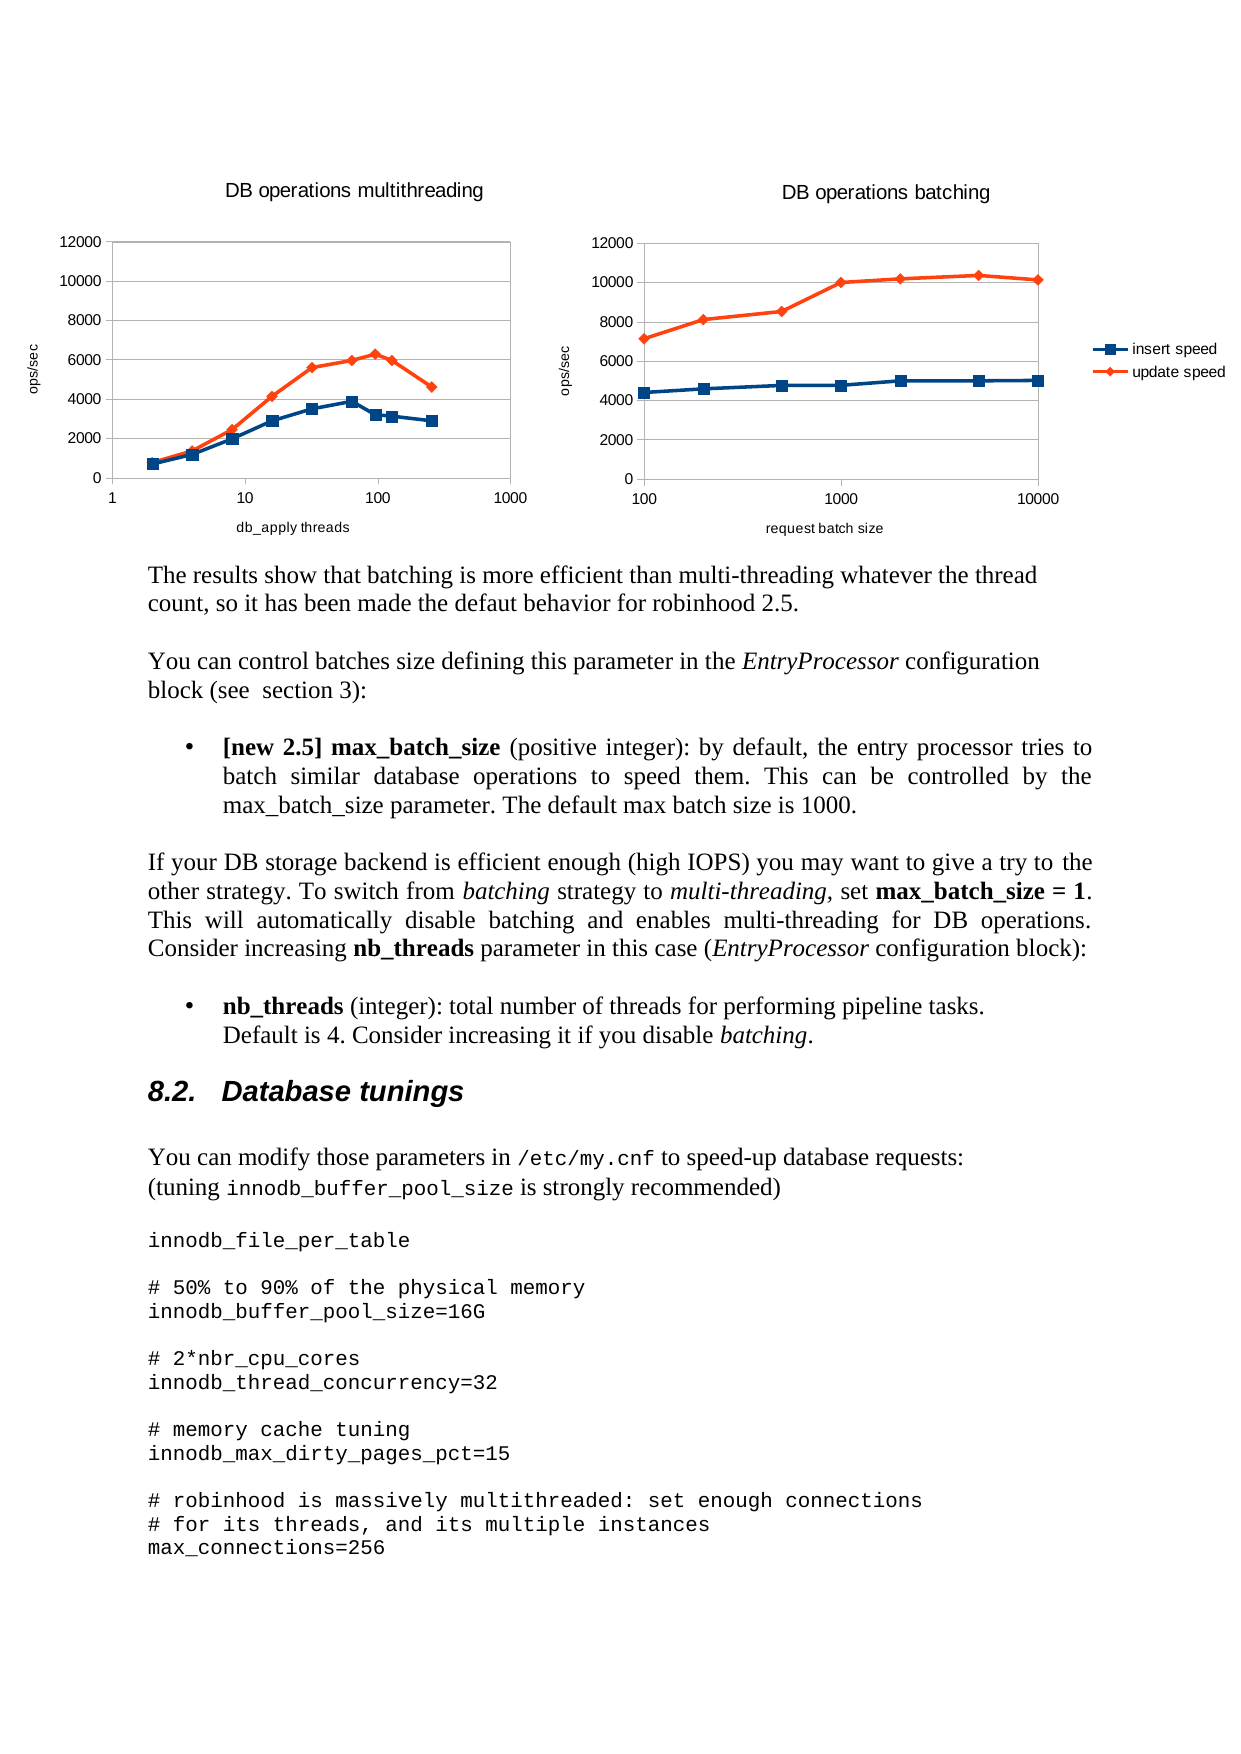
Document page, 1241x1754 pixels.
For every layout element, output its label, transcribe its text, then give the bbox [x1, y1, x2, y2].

text The results show that batching is more efficient than multi-threading whatever the thread count, so it has been made the defaut behavior for robinhood 2.5. [148, 559, 1093, 617]
text # for its threads, and its multiple instances [148, 1514, 1093, 1537]
list [new 2.5] max_batch_size (positive integer): by default, the entry processor tries to batch similar database operations to speed them. This can be controlled by the max_batch_size parameter. The default max batch size is 1000. [185, 732, 1093, 818]
text # 2*nbr_cpu_cores [148, 1348, 1093, 1372]
text [148, 148, 1093, 161]
text If your DB storage backend is efficient enough (high IOPS) you may want to give a try to the other strategy. To switch from batching strategy to multi-threading, set max_batch_size = 1. This will automatically disable batching and enables multi-threading for DB operations. Consider increasing nb_threads parameter in this case (EntryProcessor configuration block): [148, 847, 1093, 962]
text You can modify those parameters in /etc/my.cnf to speed-up database requests: (tuning innodb_buffer_pool_size is strongly recommended) [148, 1142, 1093, 1201]
text You can control batches size defining this parameter in the EntryProcessor configuration block (see section 3): [148, 646, 1093, 703]
text innodb_thread_concurrency=32 [148, 1372, 1093, 1396]
text innodb_max_dirty_pages_pct=15 [148, 1443, 1093, 1466]
subtitle Database tunings [148, 1073, 1093, 1107]
text innodb_buffer_pool_size=16G [148, 1301, 1093, 1324]
text max_connections=256 [148, 1537, 1093, 1561]
text # memory cache tuning [148, 1419, 1093, 1443]
text innodb_file_per_table [148, 1201, 1093, 1254]
list nb_threads (integer): total number of threads for performing pipeline tasks. Default is 4. Consider increasing it if you disable batching. [185, 991, 1093, 1048]
text # robinhood is massively multithreaded: set enough connections [148, 1490, 1093, 1514]
text # 50% to 90% of the physical memory [148, 1254, 1093, 1301]
